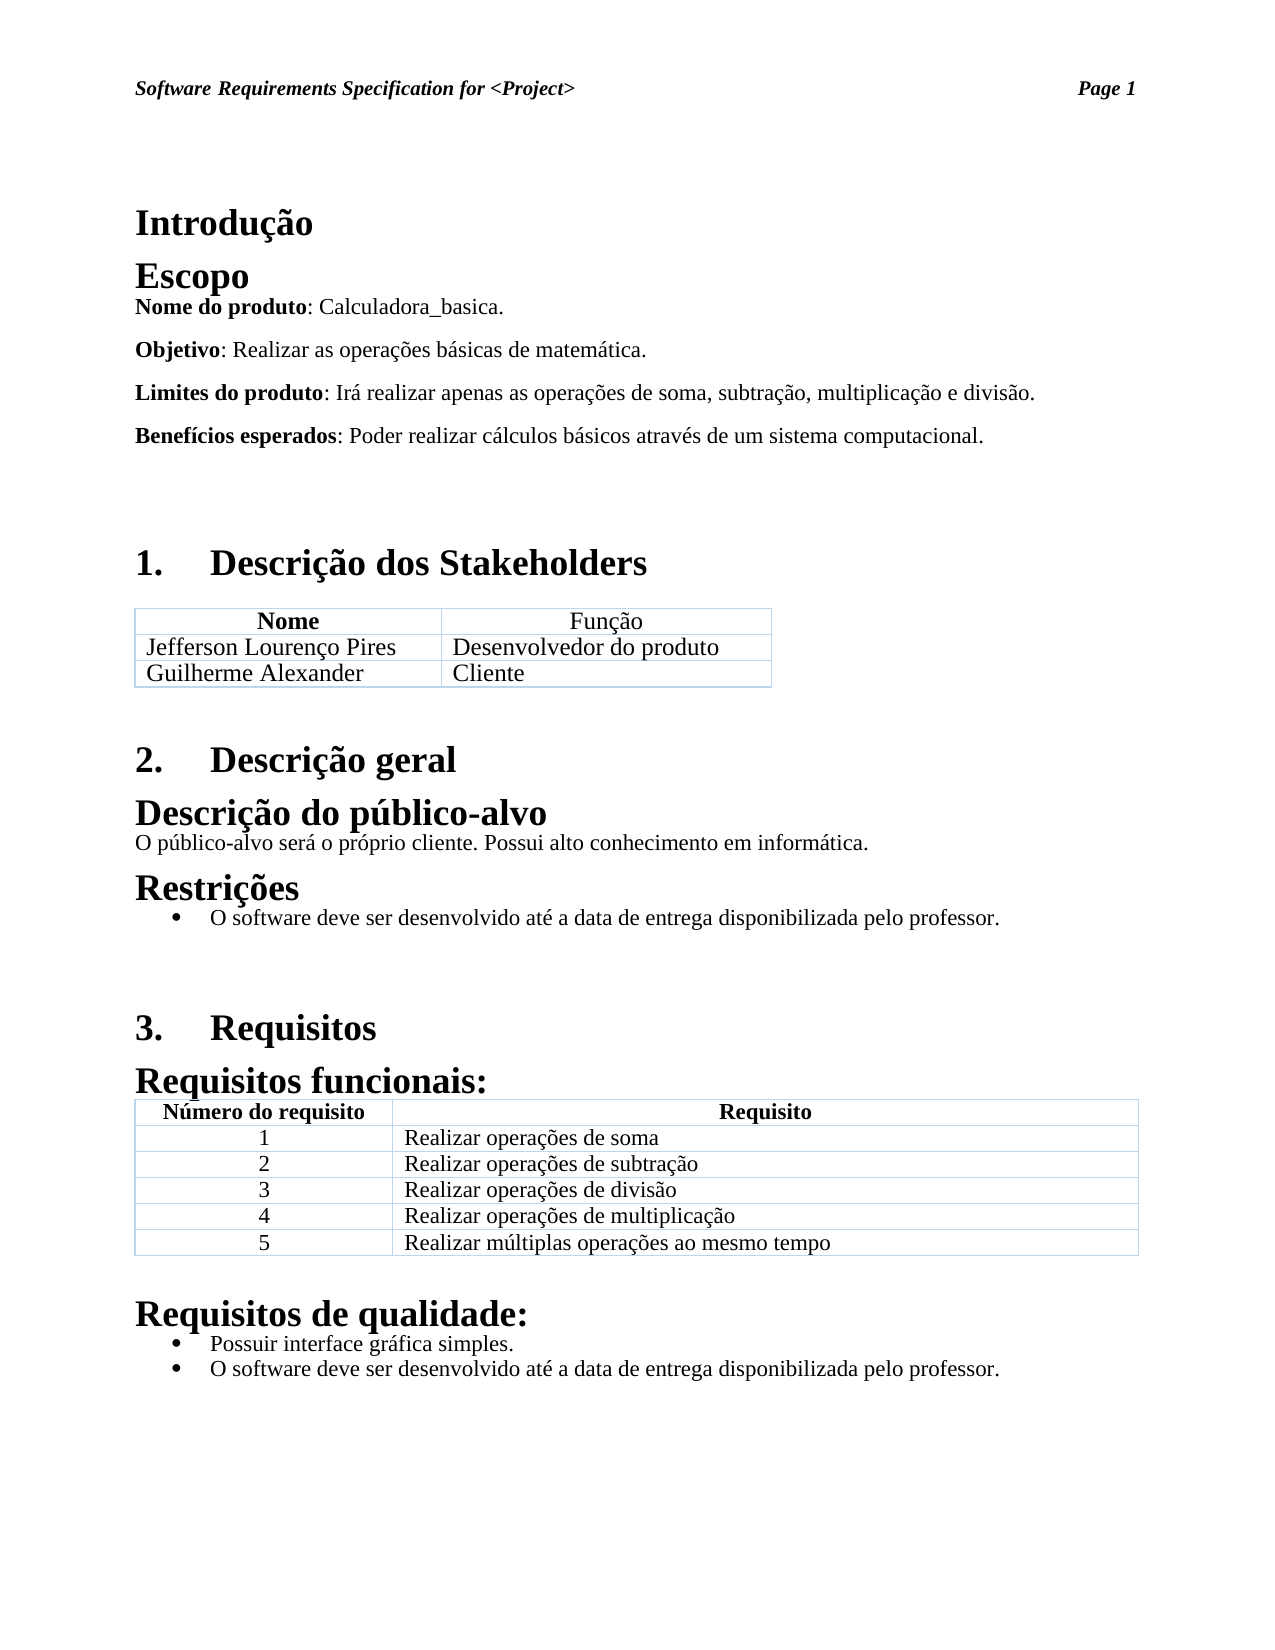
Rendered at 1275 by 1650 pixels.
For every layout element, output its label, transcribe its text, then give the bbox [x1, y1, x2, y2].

text O público-alvo será o próprio cliente. Possui alto conhecimento em informática. [135, 831, 1140, 856]
table_cell Guilherme Alexander [136, 661, 441, 686]
table_cell Realizar múltiplas operações ao mesmo tempo [393, 1230, 1138, 1255]
text Objetivo: Realizar as operações básicas de matemática. [135, 336, 1140, 362]
subtitle Introdução [135, 200, 1140, 243]
table_cell 5 [136, 1230, 392, 1255]
table_header Nome [136, 609, 441, 634]
table_cell Realizar operações de divisão [393, 1178, 1138, 1203]
table_cell Realizar operações de subtração [393, 1152, 1138, 1177]
text Descrição do público-alvo [135, 806, 1140, 831]
text Escopo [135, 268, 1140, 293]
text Nome do produto: Calculadora_basica. [135, 293, 1140, 319]
list O software deve ser desenvolvido até a data de entrega disponibilizada pelo professor. [172, 906, 1140, 931]
table_cell 4 [136, 1204, 392, 1229]
table_cell 3 [136, 1178, 392, 1203]
text Benefícios esperados: Poder realizar cálculos básicos através de um sistema computacional. [135, 422, 1140, 448]
subtitle Descrição geral [135, 737, 1140, 781]
table_cell Desenvolvedor do produto [442, 635, 771, 660]
table_cell Realizar operações de multiplicação [393, 1204, 1138, 1229]
table_cell 1 [136, 1126, 392, 1151]
text Limites do produto: Irá realizar apenas as operações de soma, subtração, multiplicação e divisão. [135, 379, 1140, 406]
subtitle Descrição dos Stakeholders [135, 540, 1140, 583]
table_cell Jefferson Lourenço Pires [136, 635, 441, 660]
table_header Número do requisito [136, 1100, 392, 1125]
text Requisitos de qualidade: [135, 1306, 1140, 1331]
table_cell Cliente [442, 661, 771, 686]
table_header Função [442, 609, 771, 634]
table_cell 2 [136, 1152, 392, 1177]
table_cell Realizar operações de soma [393, 1126, 1138, 1151]
list Possuir interface gráfica simples. [172, 1331, 1140, 1356]
text Requisitos funcionais: [135, 1074, 1140, 1099]
text Restrições [135, 881, 1140, 906]
table_header Requisito [393, 1100, 1138, 1125]
list O software deve ser desenvolvido até a data de entrega disponibilizada pelo professor. [172, 1356, 1140, 1381]
subtitle Requisitos [135, 1006, 1140, 1049]
